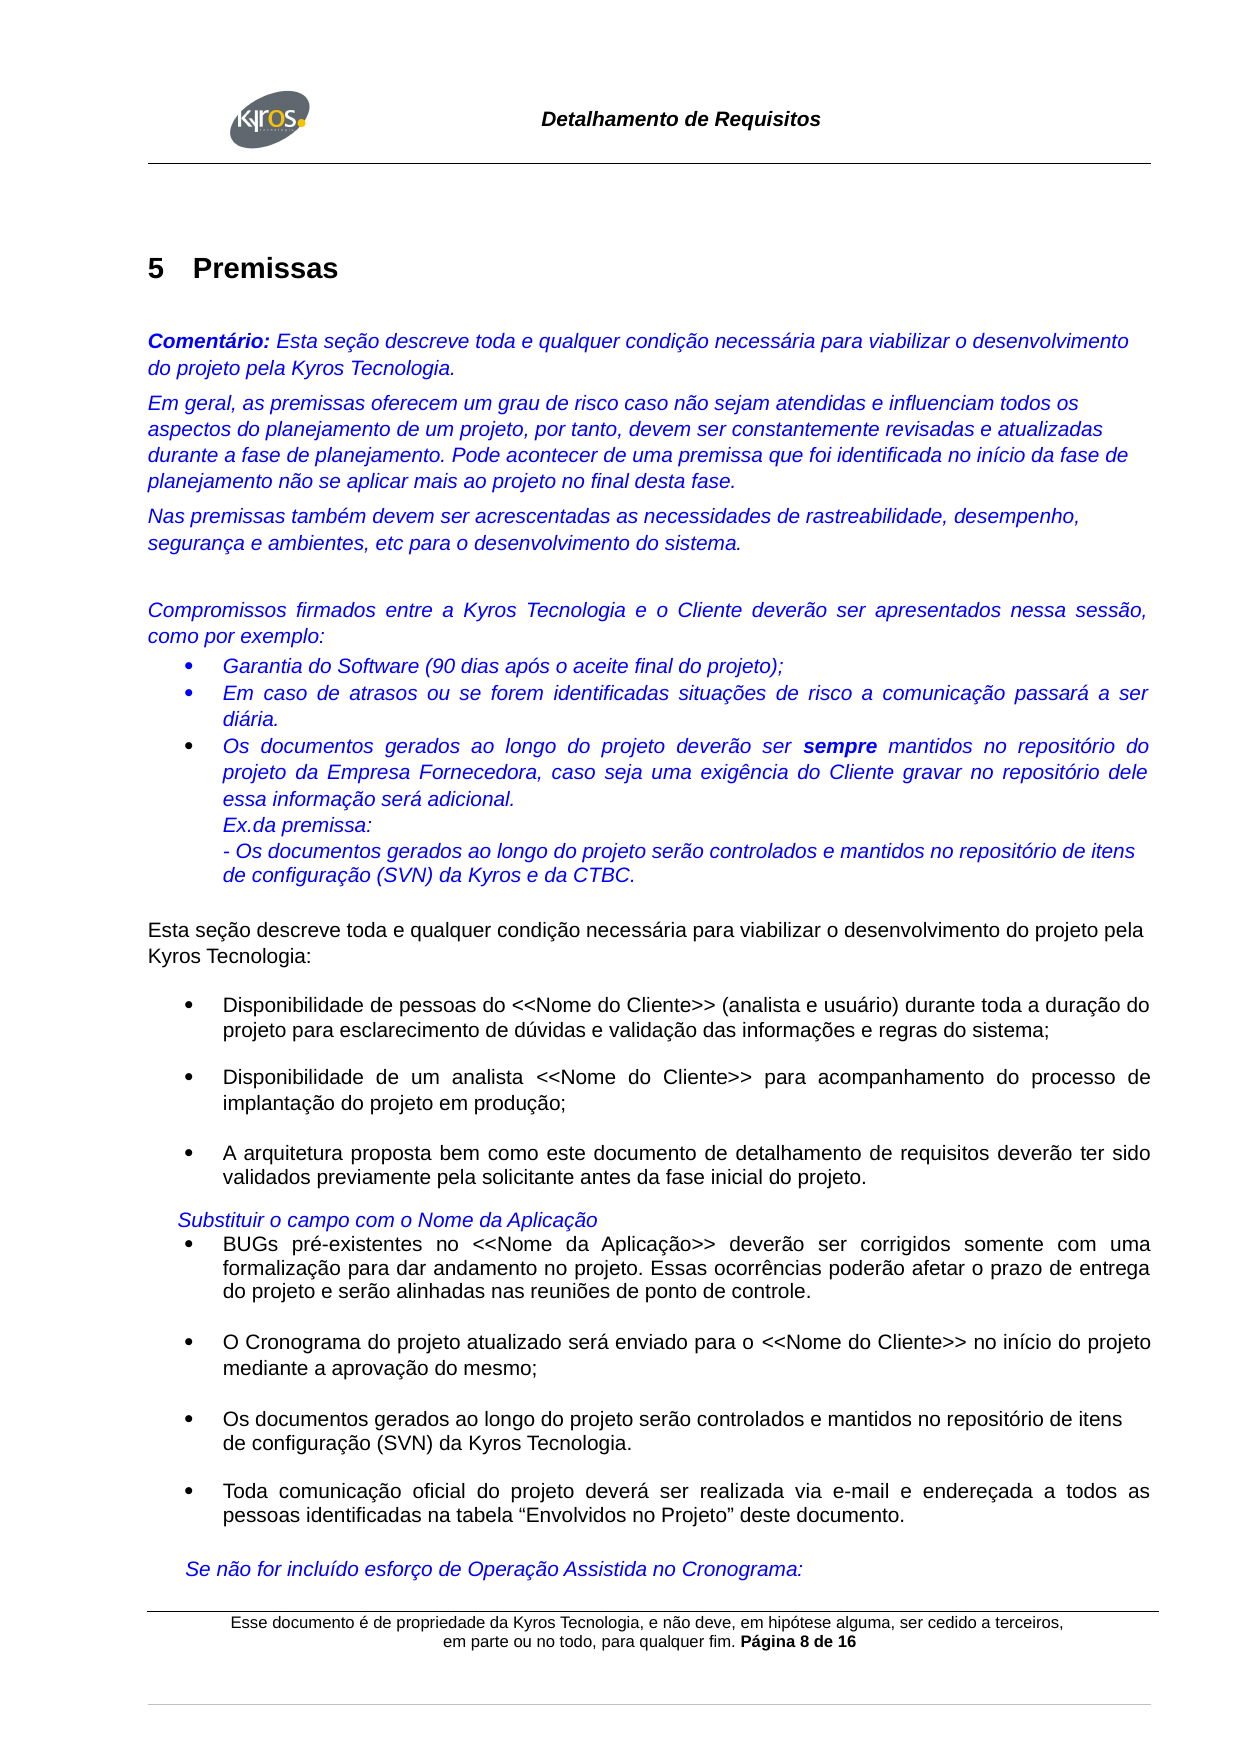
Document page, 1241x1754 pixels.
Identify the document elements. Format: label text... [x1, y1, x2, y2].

list Os documentos gerados ao longo do projeto serão controlados e mantidos no repositório de itens [185, 1406, 1151, 1431]
list de configuração (SVN) da Kyros Tecnologia. [223, 1431, 1151, 1454]
list BUGs pré-existentes no <<Nome da Aplicação>> deverão ser corrigidos somente com uma formalização para dar andamento no projeto. Essas ocorrências poderão afetar o prazo de entrega do projeto e serão alinhadas nas reuniões de ponto de controle. [185, 1231, 1151, 1303]
list A arquitetura proposta bem como este documento de detalhamento de requisitos deverão ter sido validados previamente pela solicitante antes da fase inicial do projeto. [185, 1140, 1151, 1188]
list - Os documentos gerados ao longo do projeto serão controlados e mantidos no repositório de itens [223, 839, 1151, 863]
text Substituir o campo com o Nome da Aplicação [148, 1207, 1151, 1231]
text Esta seção descreve toda e qualquer condição necessária para viabilizar o desenvolvimento do projeto pela Kyros Tecnologia: [148, 917, 1151, 968]
picture [229, 79, 311, 159]
text Compromissos firmados entre a Kyros Tecnologia e o Cliente deverão ser apresentados nessa sessão, como por exemplo: [148, 597, 1151, 648]
list Em caso de atrasos ou se forem identificadas situações de risco a comunicação passará a ser diária. [185, 681, 1151, 731]
text Se não for incluído esforço de Operação Assistida no Cronograma: [148, 1557, 1151, 1581]
list Os documentos gerados ao longo do projeto deverão ser sempre mantidos no repositório do projeto da Empresa Fornecedora, caso seja uma exigência do Cliente gravar no repositório dele essa informação será adicional. [185, 733, 1151, 810]
list Garantia do Software (90 dias após o aceite final do projeto); [185, 654, 1151, 678]
text Comentário: Esta seção descreve toda e qualquer condição necessária para viabilizar o desenvolvimento do projeto pela Kyros Tecnologia. [148, 329, 1151, 379]
list de configuração (SVN) da Kyros e da CTBC. [223, 863, 1151, 887]
text Nas premissas também devem ser acrescentadas as necessidades de rastreabilidade, desempenho, segurança e ambientes, etc para o desenvolvimento do sistema. [148, 504, 1151, 554]
text Em geral, as premissas oferecem um grau de risco caso não sejam atendidas e influenciam todos os aspectos do planejamento de um projeto, por tanto, devem ser constantemente revisadas e atualizadas durante a fase de planejamento. Pode acontecer de uma premissa que foi identificada no início da fase de planejamento não se aplicar mais ao projeto no final desta fase. [148, 390, 1151, 493]
subtitle Premissas [148, 251, 1151, 284]
list O Cronograma do projeto atualizado será enviado para o <<Nome do Cliente>> no início do projeto mediante a aprovação do mesmo; [185, 1330, 1151, 1380]
list Toda comunicação oficial do projeto deverá ser realizada via e-mail e endereçada a todos as pessoas identificadas na tabela “Envolvidos no Projeto” deste documento. [185, 1478, 1151, 1526]
list Disponibilidade de pessoas do <<Nome do Cliente>> (analista e usuário) durante toda a duração do projeto para esclarecimento de dúvidas e validação das informações e regras do sistema; [185, 993, 1151, 1041]
list Disponibilidade de um analista <<Nome do Cliente>> para acompanhamento do processo de implantação do projeto em produção; [185, 1064, 1151, 1115]
list Ex.da premissa: [223, 813, 1151, 837]
